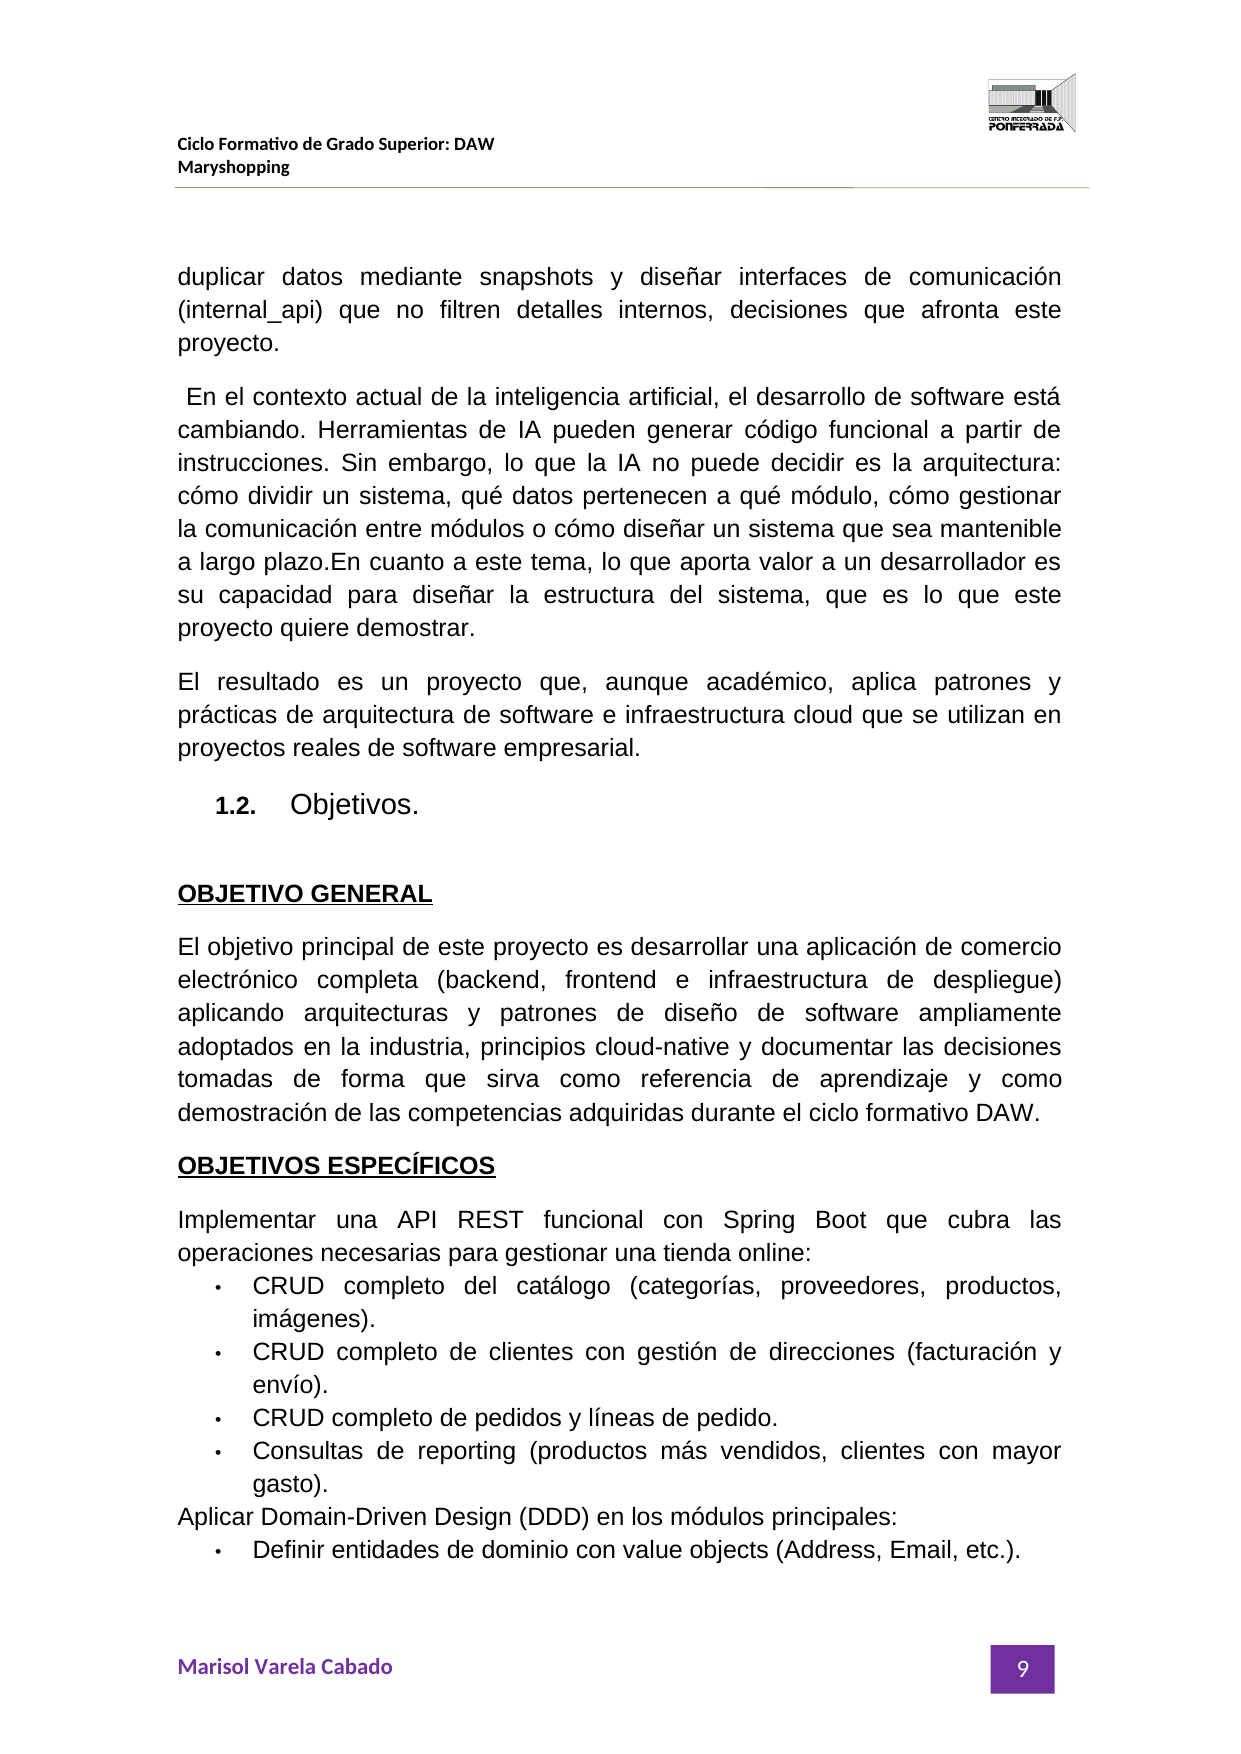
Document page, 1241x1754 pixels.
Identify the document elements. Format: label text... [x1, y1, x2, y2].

subtitle Objetivos. [215, 787, 1063, 821]
text OBJETIVOS ESPECÍFICOS [177, 1151, 1063, 1180]
text El resultado es un proyecto que, aunque académico, aplica patrones y prácticas de arquitectura de software e infraestructura cloud que se utilizan en proyectos reales de software empresarial. [177, 667, 1063, 762]
text duplicar datos mediante snapshots y diseñar interfaces de comunicación (internal_api) que no filtren detalles internos, decisiones que afronta este proyecto. [177, 262, 1063, 357]
text En el contexto actual de la inteligencia artificial, el desarrollo de software está cambiando. Herramientas de IA pueden generar código funcional a partir de instrucciones. Sin embargo, lo que la IA no puede decidir es la arquitectura: cómo dividir un sistema, qué datos pertenecen a qué módulo, cómo gestionar la comunicación entre módulos o cómo diseñar un sistema que sea mantenible a largo plazo.En cuanto a este tema, lo que aporta valor a un desarrollador es su capacidad para diseñar la estructura del sistema, que es lo que este proyecto quiere demostrar. [177, 382, 1063, 642]
text Implementar una API REST funcional con Spring Boot que cubra las operaciones necesarias para gestionar una tienda online: [177, 1205, 1063, 1267]
text Aplicar Domain-Driven Design (DDD) en los módulos principales: [177, 1502, 1063, 1531]
list CRUD completo del catálogo (categorías, proveedores, productos, imágenes). [215, 1271, 1063, 1333]
list CRUD completo de clientes con gestión de direcciones (facturación y envío). [215, 1337, 1063, 1399]
list CRUD completo de pedidos y líneas de pedido. [215, 1403, 1063, 1432]
text El objetivo principal de este proyecto es desarrollar una aplicación de comercio electrónico completa (backend, frontend e infraestructura de despliegue) aplicando arquitecturas y patrones de diseño de software ampliamente adoptados en la industria, principios cloud-native y documentar las decisiones tomadas de forma que sirva como referencia de aprendizaje y como demostración de las competencias adquiridas durante el ciclo formativo DAW. [177, 932, 1063, 1126]
list Definir entidades de dominio con value objects (Address, Email, etc.). [215, 1535, 1063, 1564]
list Consultas de reporting (productos más vendidos, clientes con mayor gasto). [215, 1436, 1063, 1498]
text OBJETIVO GENERAL [177, 878, 1063, 907]
